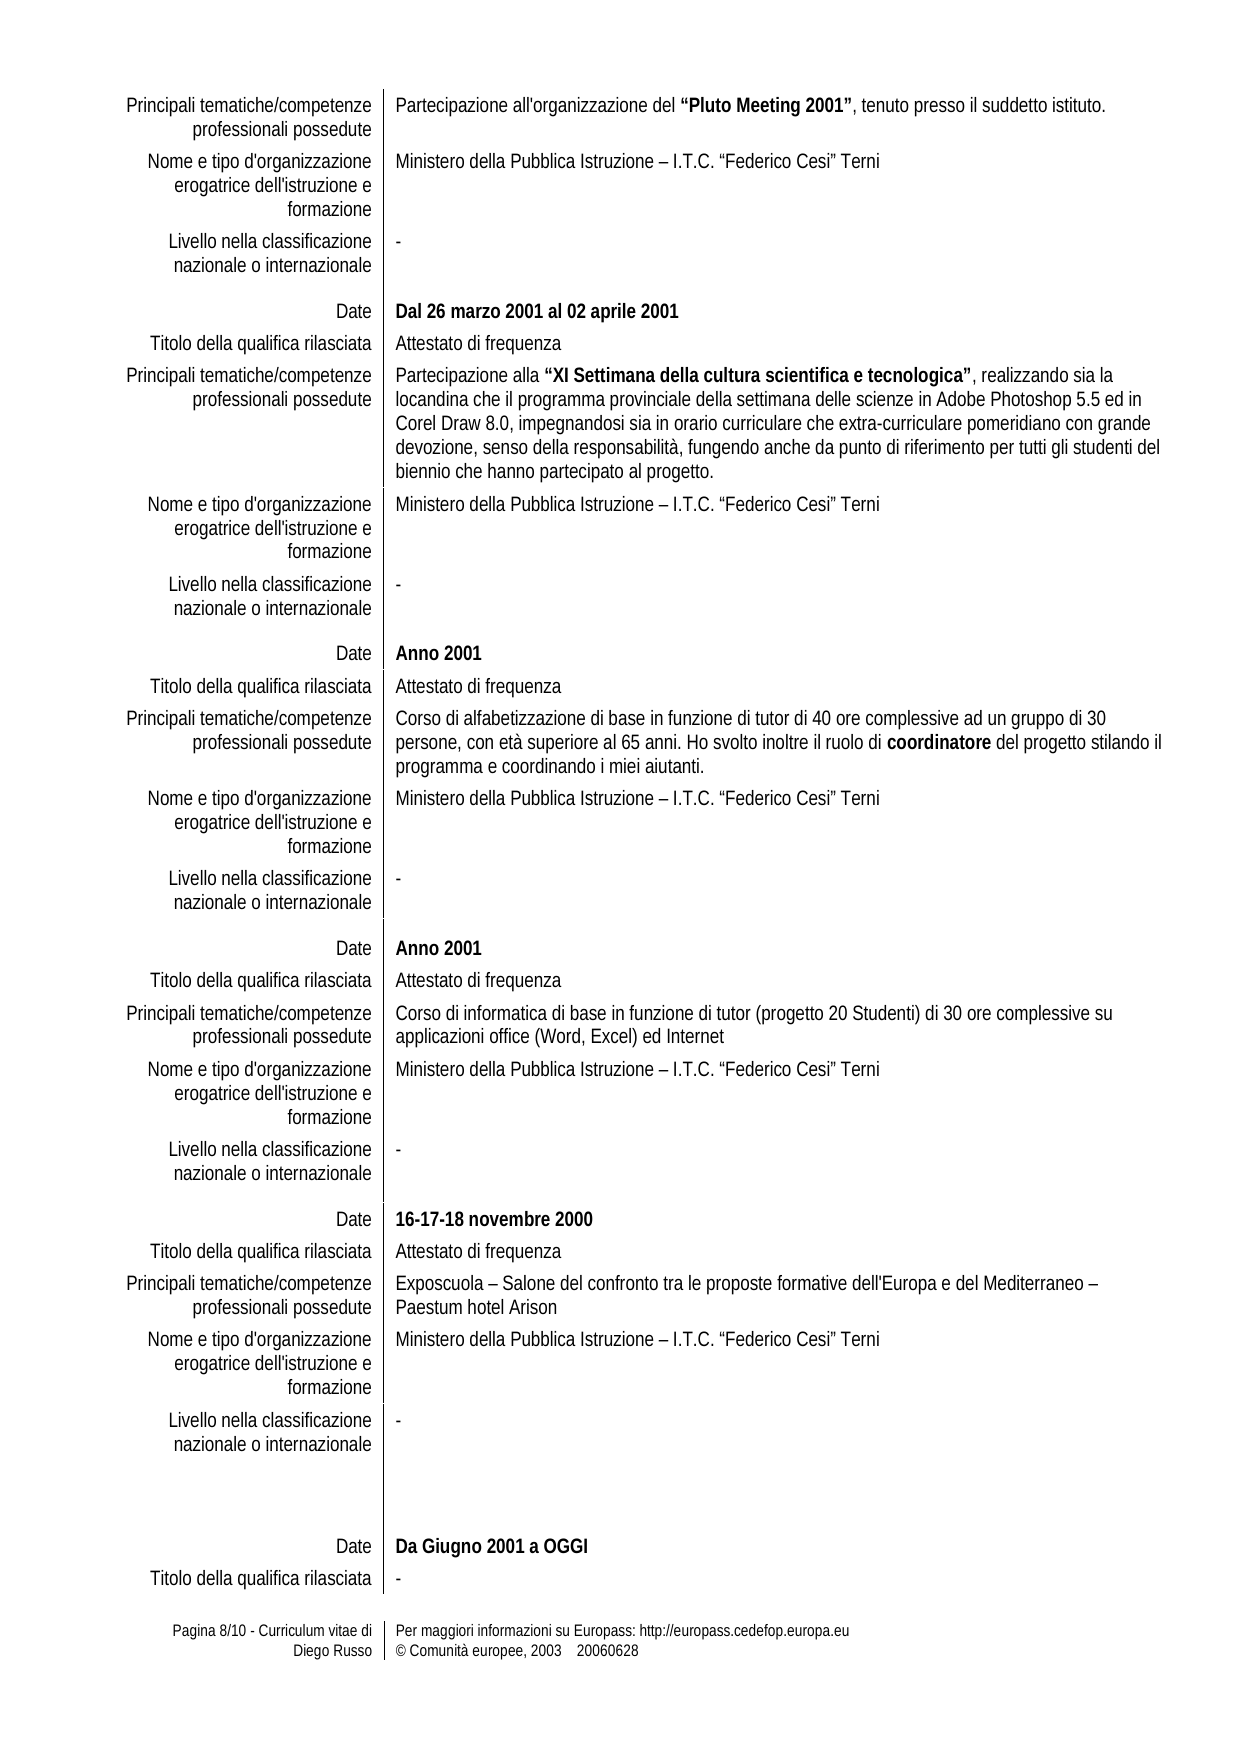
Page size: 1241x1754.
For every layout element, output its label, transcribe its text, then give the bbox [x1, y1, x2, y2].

table_cell Principali tematiche/competenze professionali possedute [89, 1267, 383, 1323]
table_cell [89, 624, 383, 637]
table_cell Date [89, 295, 383, 327]
table_cell Titolo della qualifica rilasciata [89, 327, 383, 359]
table_cell Da Giugno 2001 a OGGI [384, 1530, 1181, 1562]
table_cell Nome e tipo d'organizzazione erogatrice dell'istruzione e formazione [89, 1053, 383, 1133]
table_cell Titolo della qualifica rilasciata [89, 670, 383, 702]
table_cell Livello nella classificazione nazionale o internazionale [89, 225, 383, 281]
table_cell Principali tematiche/competenze professionali possedute [89, 702, 383, 782]
table_cell - [384, 1133, 1181, 1189]
table_cell Date [89, 637, 383, 669]
table_cell [384, 1460, 1181, 1530]
table_cell Titolo della qualifica rilasciata [89, 964, 383, 996]
table_cell Nome e tipo d'organizzazione erogatrice dell'istruzione e formazione [89, 145, 383, 225]
table_cell Livello nella classificazione nazionale o internazionale [89, 1404, 383, 1460]
table_cell Attestato di frequenza [384, 327, 1181, 359]
table_cell Partecipazione all'organizzazione del “Pluto Meeting 2001”, tenuto presso il suddetto istituto. [384, 89, 1181, 145]
table_cell Partecipazione alla “XI Settimana della cultura scientifica e tecnologica”, realizzando sia la locandina che il programma provinciale della settimana delle scienze in Adobe Photoshop 5.5 ed in Corel Draw 8.0, impegnandosi sia in orario curriculare che extra-curriculare pomeridiano con grande devozione, senso della responsabilità, fungendo anche da punto di riferimento per tutti gli studenti del biennio che hanno partecipato al progetto. [384, 359, 1181, 487]
table_cell Principali tematiche/competenze professionali possedute [89, 359, 383, 487]
table_cell Date [89, 1203, 383, 1235]
table_cell - [384, 1404, 1181, 1460]
table_cell Ministero della Pubblica Istruzione – I.T.C. “Federico Cesi” Terni [384, 145, 1181, 225]
table_cell 16-17-18 novembre 2000 [384, 1203, 1181, 1235]
table_cell Nome e tipo d'organizzazione erogatrice dell'istruzione e formazione [89, 1323, 383, 1403]
table_cell Date [89, 1530, 383, 1562]
table_cell Livello nella classificazione nazionale o internazionale [89, 568, 383, 624]
table_cell Titolo della qualifica rilasciata [89, 1235, 383, 1267]
table_cell [384, 919, 1181, 932]
table_cell - [384, 1562, 1181, 1594]
table_cell [384, 281, 1181, 295]
table_cell Livello nella classificazione nazionale o internazionale [89, 1133, 383, 1189]
table_cell Principali tematiche/competenze professionali possedute [89, 89, 383, 145]
table_cell Ministero della Pubblica Istruzione – I.T.C. “Federico Cesi” Terni [384, 488, 1181, 568]
table_cell - [384, 225, 1181, 281]
table_cell Exposcuola – Salone del confronto tra le proposte formative dell'Europa e del Mediterraneo – Paestum hotel Arison [384, 1267, 1181, 1323]
table_cell Attestato di frequenza [384, 670, 1181, 702]
table_cell Anno 2001 [384, 637, 1181, 669]
table_cell Dal 26 marzo 2001 al 02 aprile 2001 [384, 295, 1181, 327]
table_cell [384, 1189, 1181, 1202]
table_cell Corso di informatica di base in funzione di tutor (progetto 20 Studenti) di 30 ore complessive su applicazioni office (Word, Excel) ed Internet [384, 996, 1181, 1053]
table_cell - [384, 862, 1181, 918]
table_cell Livello nella classificazione nazionale o internazionale [89, 862, 383, 918]
table_cell [89, 1189, 383, 1202]
table_cell Attestato di frequenza [384, 1235, 1181, 1267]
table_cell Principali tematiche/competenze professionali possedute [89, 996, 383, 1053]
table_cell - [384, 568, 1181, 624]
table_cell Attestato di frequenza [384, 964, 1181, 996]
table_cell Corso di alfabetizzazione di base in funzione di tutor di 40 ore complessive ad un gruppo di 30 persone, con età superiore al 65 anni. Ho svolto inoltre il ruolo di coordinatore del progetto stilando il programma e coordinando i miei aiutanti. [384, 702, 1181, 782]
table_cell Nome e tipo d'organizzazione erogatrice dell'istruzione e formazione [89, 782, 383, 862]
table_cell Ministero della Pubblica Istruzione – I.T.C. “Federico Cesi” Terni [384, 1323, 1181, 1403]
table_cell Titolo della qualifica rilasciata [89, 1562, 383, 1594]
table_cell Date [89, 932, 383, 964]
table_cell [89, 1460, 383, 1530]
table_cell [384, 624, 1181, 637]
table_cell Nome e tipo d'organizzazione erogatrice dell'istruzione e formazione [89, 488, 383, 568]
table_cell [89, 919, 383, 932]
table_cell [89, 281, 383, 295]
table_cell Ministero della Pubblica Istruzione – I.T.C. “Federico Cesi” Terni [384, 782, 1181, 862]
table_cell Ministero della Pubblica Istruzione – I.T.C. “Federico Cesi” Terni [384, 1053, 1181, 1133]
table_cell Anno 2001 [384, 932, 1181, 964]
